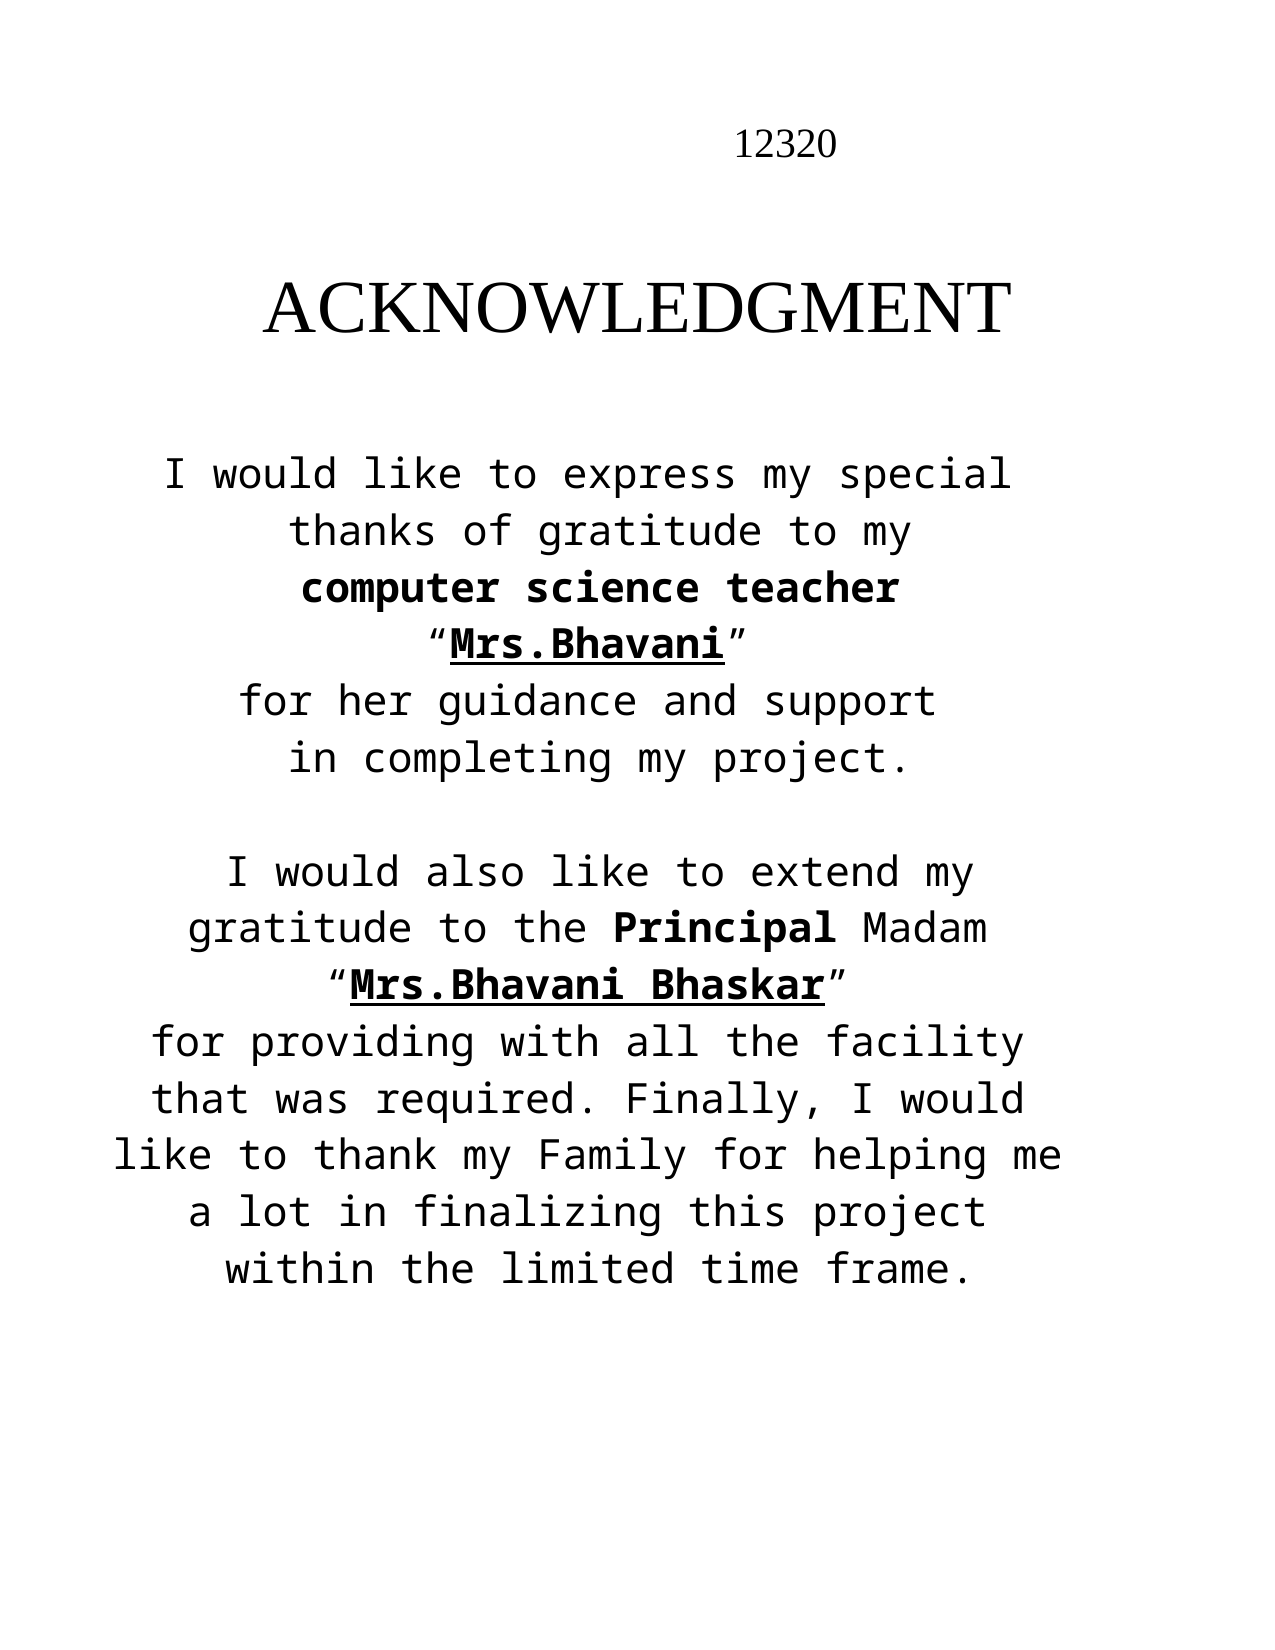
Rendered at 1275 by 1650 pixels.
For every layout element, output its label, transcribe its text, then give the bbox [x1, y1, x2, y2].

text I would like to express my special [43, 444, 1157, 501]
text a lot in finalizing this project [43, 1182, 1157, 1239]
text within the limited time frame. [43, 1239, 1157, 1296]
text 12320 [118, 118, 1157, 166]
text that was required. Finally, I would [43, 1068, 1157, 1125]
text thanks of gratitude to my [43, 501, 1157, 557]
text ACKNOWLEDGMENT [118, 262, 1157, 348]
text for providing with all the facility [43, 1012, 1157, 1068]
text gratitude to the Principal Madam [43, 898, 1157, 955]
text in completing my project. [43, 728, 1157, 784]
text like to thank my Family for helping me [43, 1125, 1157, 1182]
text “Mrs.Bhavani Bhaskar” [43, 955, 1157, 1012]
text for her guidance and support [43, 671, 1157, 728]
text I would also like to extend my [43, 841, 1157, 898]
text “Mrs.Bhavani” [43, 614, 1157, 671]
text computer science teacher [43, 557, 1157, 614]
